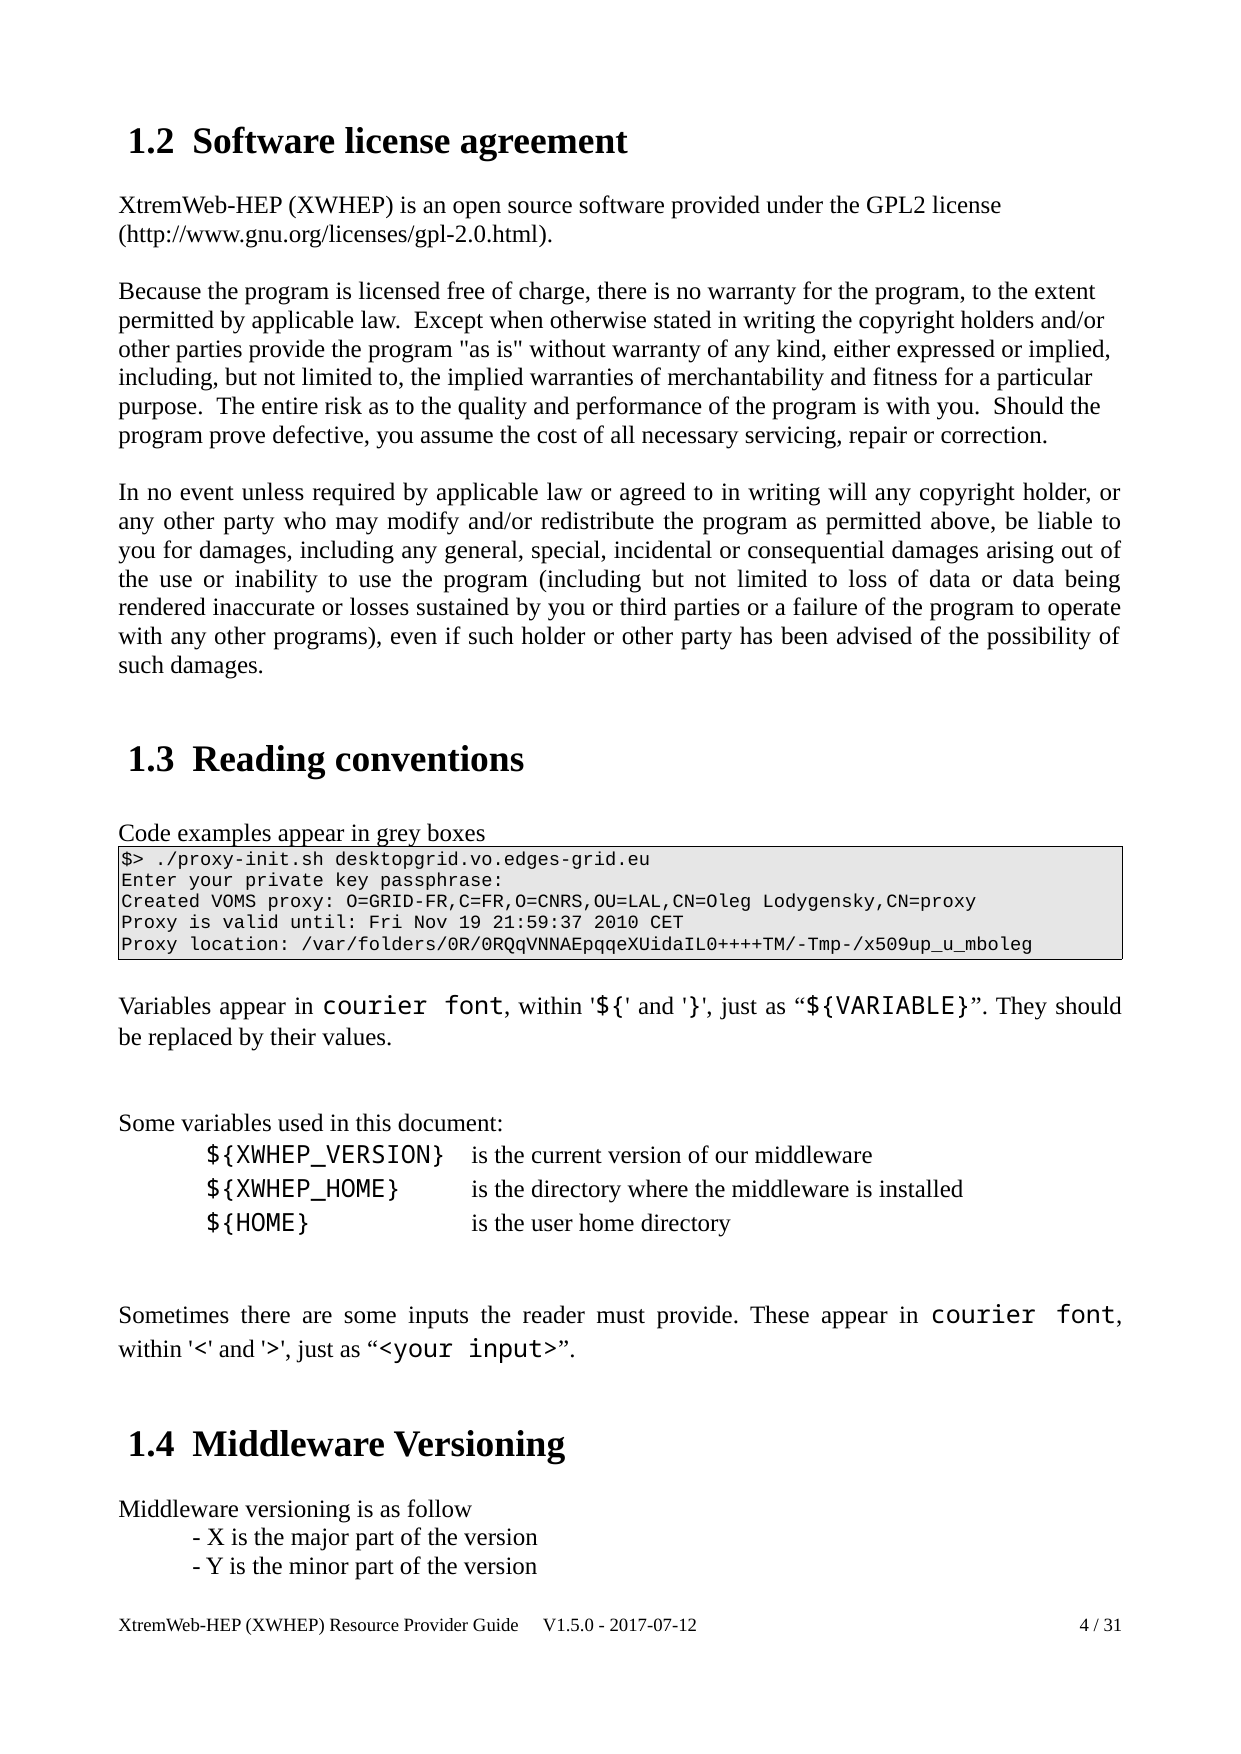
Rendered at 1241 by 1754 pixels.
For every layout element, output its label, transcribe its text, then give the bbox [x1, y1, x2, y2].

text ${XWHEP_VERSION} is the current version of our middleware [206, 1137, 1122, 1171]
text ${HOME} is the user home directory [206, 1205, 1122, 1239]
text ${XWHEP_HOME} is the directory where the middleware is installed [206, 1171, 1122, 1205]
text - X is the major part of the version [118, 1522, 1122, 1551]
text Enter your private key passphrase: [119, 868, 1122, 889]
subtitle Middleware Versioning [118, 1422, 1122, 1465]
text Sometimes there are some inputs the reader must provide. These appear in courier font, within '<' and '>', just as “<your input>”. [118, 1296, 1122, 1364]
text Proxy is valid until: Fri Nov 19 21:59:37 2010 CET [119, 910, 1122, 931]
text $> ./proxy-init.sh desktopgrid.vo.edges-grid.eu [119, 847, 1122, 868]
subtitle Reading conventions [118, 736, 1122, 779]
text Variables appear in courier font, within '${' and '}', just as “${VARIABLE}”. They should be replaced by their values. [118, 987, 1122, 1050]
text IN NO EVENT UNLESS REQUIRED BY APPLICABLE LAW OR AGREED TO IN WRITING WILL ANY COPYRIGHT HOLDER, OR ANY OTHER PARTY WHO MAY MODIFY AND/OR REDISTRIBUTE THE PROGRAM AS PERMITTED ABOVE, BE LIABLE TO YOU FOR DAMAGES, INCLUDING ANY GENERAL, SPECIAL, INCIDENTAL OR CONSEQUENTIAL DAMAGES ARISING OUT OF THE USE OR INABILITY TO USE THE PROGRAM (INCLUDING BUT NOT LIMITED TO LOSS OF DATA OR DATA BEING RENDERED INACCURATE OR LOSSES SUSTAINED BY YOU OR THIRD PARTIES OR A FAILURE OF THE PROGRAM TO OPERATE WITH ANY OTHER PROGRAMS), EVEN IF SUCH HOLDER OR OTHER PARTY HAS BEEN ADVISED OF THE POSSIBILITY OF SUCH DAMAGES. [118, 477, 1122, 679]
text BECAUSE THE PROGRAM IS LICENSED FREE OF CHARGE, THERE IS NO WARRANTY FOR THE PROGRAM, TO THE EXTENT PERMITTED BY APPLICABLE LAW. EXCEPT WHEN OTHERWISE STATED IN WRITING THE COPYRIGHT HOLDERS AND/OR OTHER PARTIES PROVIDE THE PROGRAM "AS IS" WITHOUT WARRANTY OF ANY KIND, EITHER EXPRESSED OR IMPLIED, INCLUDING, BUT NOT LIMITED TO, THE IMPLIED WARRANTIES OF MERCHANTABILITY AND FITNESS FOR A PARTICULAR PURPOSE. THE ENTIRE RISK AS TO THE QUALITY AND PERFORMANCE OF THE PROGRAM IS WITH YOU. SHOULD THE PROGRAM PROVE DEFECTIVE, YOU ASSUME THE COST OF ALL NECESSARY SERVICING, REPAIR OR CORRECTION. [118, 276, 1122, 449]
text Created VOMS proxy: O=GRID-FR,C=FR,O=CNRS,OU=LAL,CN=Oleg Lodygensky,CN=proxy [119, 889, 1122, 910]
text Some variables used in this document: [118, 1108, 1122, 1137]
text Proxy location: /var/folders/0R/0RQqVNNAEpqqeXUidaIL0++++TM/-Tmp-/x509up_u_mboleg [119, 931, 1122, 959]
text Code examples appear in grey boxes [118, 818, 1122, 846]
subtitle Software license agreement [118, 118, 1122, 161]
text - Y is the minor part of the version [118, 1551, 1122, 1580]
text XtremWeb-HEP (XWHEP) is an open source software provided under the GPL2 license (http://www.gnu.org/licenses/gpl-2.0.html). [118, 190, 1122, 247]
text Middleware versioning is as follow [118, 1494, 1122, 1522]
